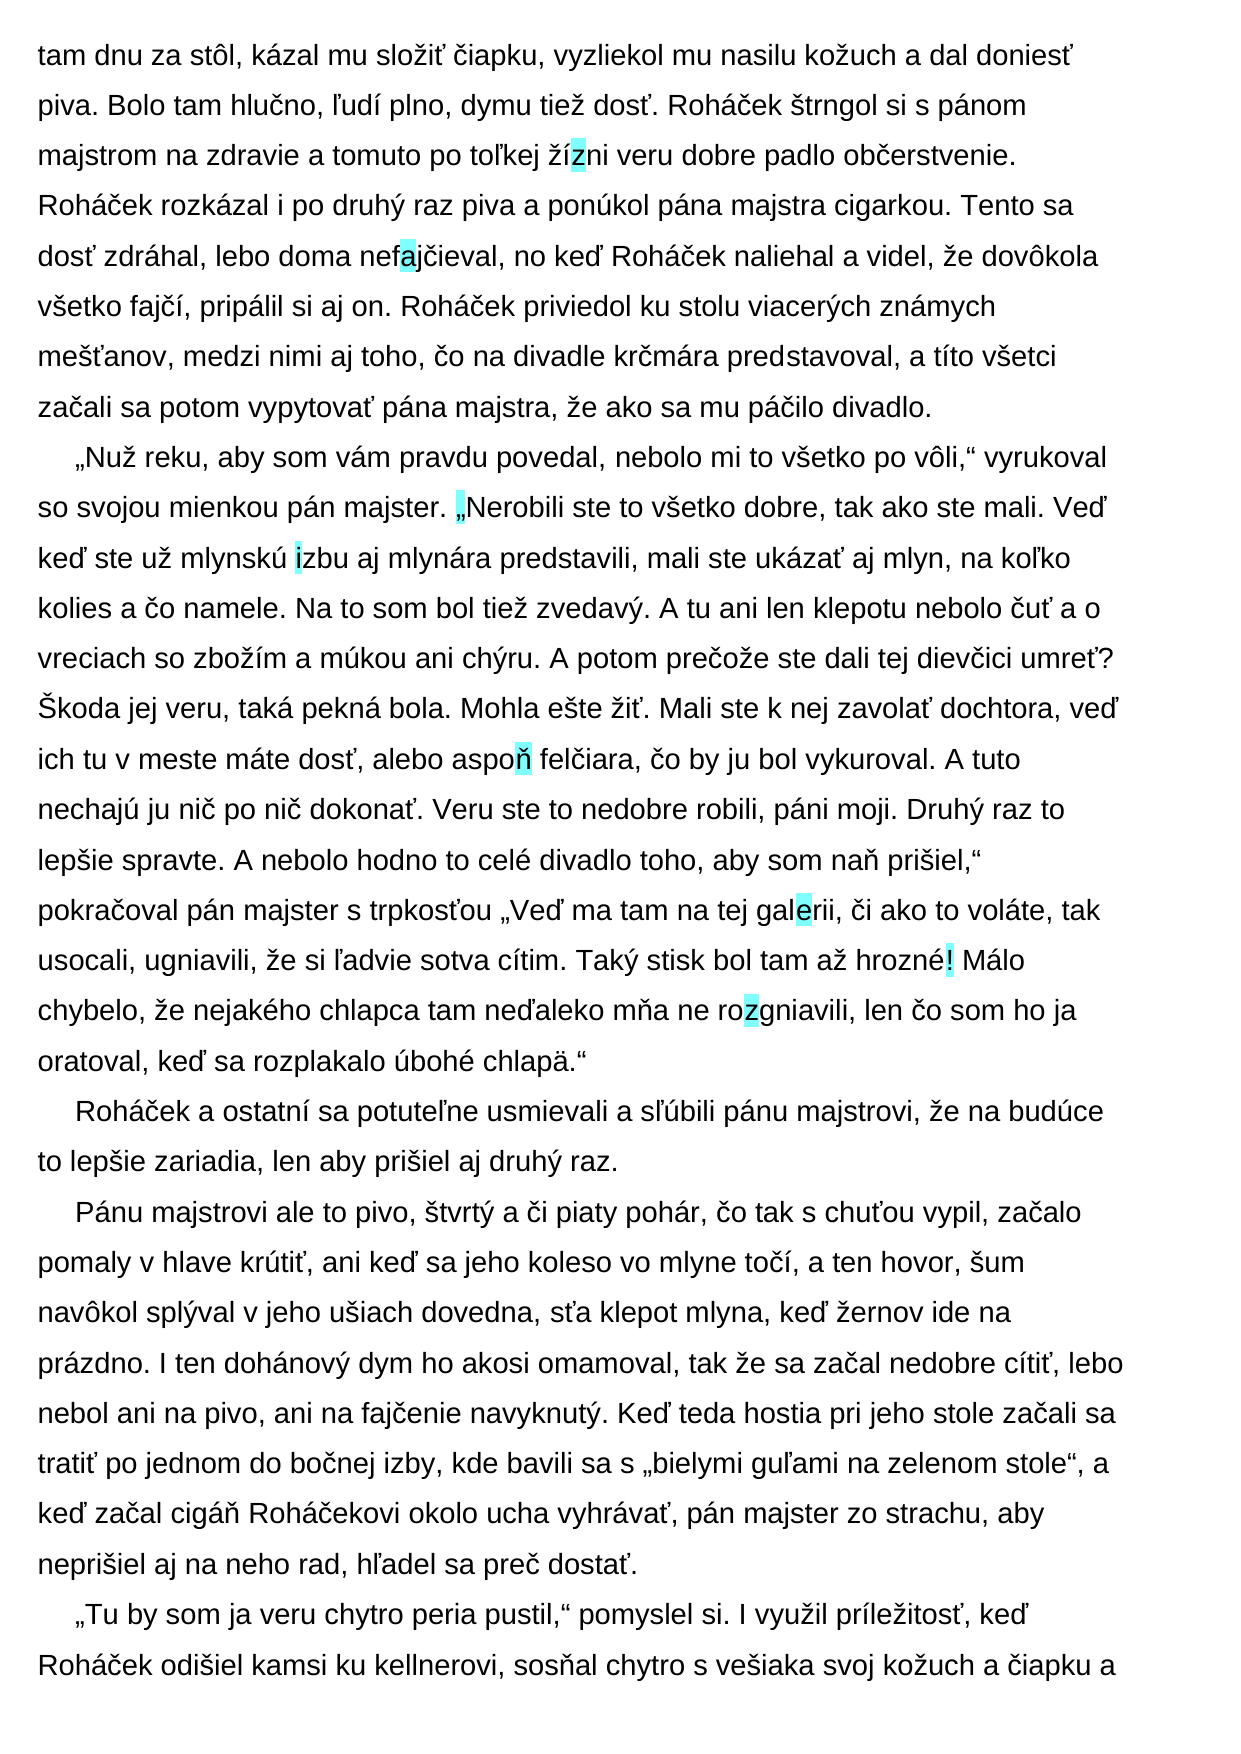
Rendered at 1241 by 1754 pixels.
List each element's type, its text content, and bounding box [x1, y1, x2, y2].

text tam dnu za stôl, kázal mu složiť čiapku, vyzliekol mu nasilu kožuch a dal doniesť piva. Bolo tam hlučno, ľudí plno, dymu tiež dosť. Roháček štrngol si s pánom majstrom na zdravie a tomuto po toľkej žízni veru dobre padlo občerstvenie. Roháček rozkázal i po druhý raz piva a ponúkol pána majstra cigarkou. Tento sa dosť zdráhal, lebo doma nefajčieval, no keď Roháček naliehal a videl, že dovôkola všetko fajčí, pripálil si aj on. Roháček priviedol ku stolu viacerých známych mešťanov, medzi nimi aj toho, čo na divadle krčmára pred­stavoval, a títo všetci začali sa potom vypytovať pána majstra, že ako sa mu páčilo divadlo. [37, 37, 1130, 423]
text „Nuž reku, aby som vám pravdu povedal, nebolo mi to všetko po vôli,“ vyrukoval so svojou mienkou pán majster. „Nerobili ste to všetko dobre, tak ako ste mali. Veď keď ste už mlynskú izbu aj mlynára predstavili, mali ste ukázať aj mlyn, na koľko kolies a čo namele. Na to som bol tiež zvedavý. A tu ani len klepotu nebolo čuť a o vre­ciach so zbožím a múkou ani chýru. A potom prečože ste dali tej dievčici umreť? Škoda jej veru, taká pekná bola. Mohla ešte žiť. Mali ste k nej zavolať dochtora, veď ich tu v meste máte dosť, alebo aspoň felčiara, čo by ju bol vykuroval. A tuto nechajú ju nič po nič dokonať. Veru ste to nedobre robili, páni moji. Druhý raz to lepšie spravte. A nebolo hodno to celé divadlo toho, aby som naň prišiel,“ pokračoval pán majster s trpkosťou „Veď ma tam na tej galerii, či ako to voláte, tak usocali, ugniavili, že si ľadvie sotva cítim. Taký stisk bol tam až hrozné! Málo chybelo, že nejakého chlapca tam neďaleko mňa ne rozgniavili, len čo som ho ja oratoval, keď sa rozplakalo úbohé chlapä.“ [37, 440, 1130, 1077]
text Pánu majstrovi ale to pivo, štvrtý a či piaty pohár, čo tak s chuťou vypil, začalo pomaly v hlave krútiť, ani keď sa jeho koleso vo mlyne točí, a ten hovor, šum navôkol splýval v jeho ušiach dovedna, sťa klepot mlyna, keď žernov ide na prázdno. I ten dohánový dym ho akosi omamoval, tak že sa začal nedobre cítiť, lebo nebol ani na pivo, ani na fajčenie navyknutý. Keď teda hostia pri jeho stole začali sa tratiť po jednom do bočnej izby, kde bavili sa s „bielymi guľami na zelenom stole“, a keď začal cigáň Roháčekovi okolo ucha vyhrávať, pán majster zo strachu, aby neprišiel aj na neho rad, hľadel sa preč dostať. [37, 1195, 1130, 1580]
text „Tu by som ja veru chytro peria pustil,“ pomyslel si. I využil príležitosť, keď Roháček odišiel kamsi ku kellnerovi, sosňal chytro s vešiaka svoj kožuch a čiapku a [37, 1597, 1130, 1681]
text Roháček a ostatní sa potuteľne usmievali a sľúbili pánu majstrovi, že na budúce to lepšie zariadia, len aby prišiel aj druhý raz. [37, 1094, 1130, 1178]
